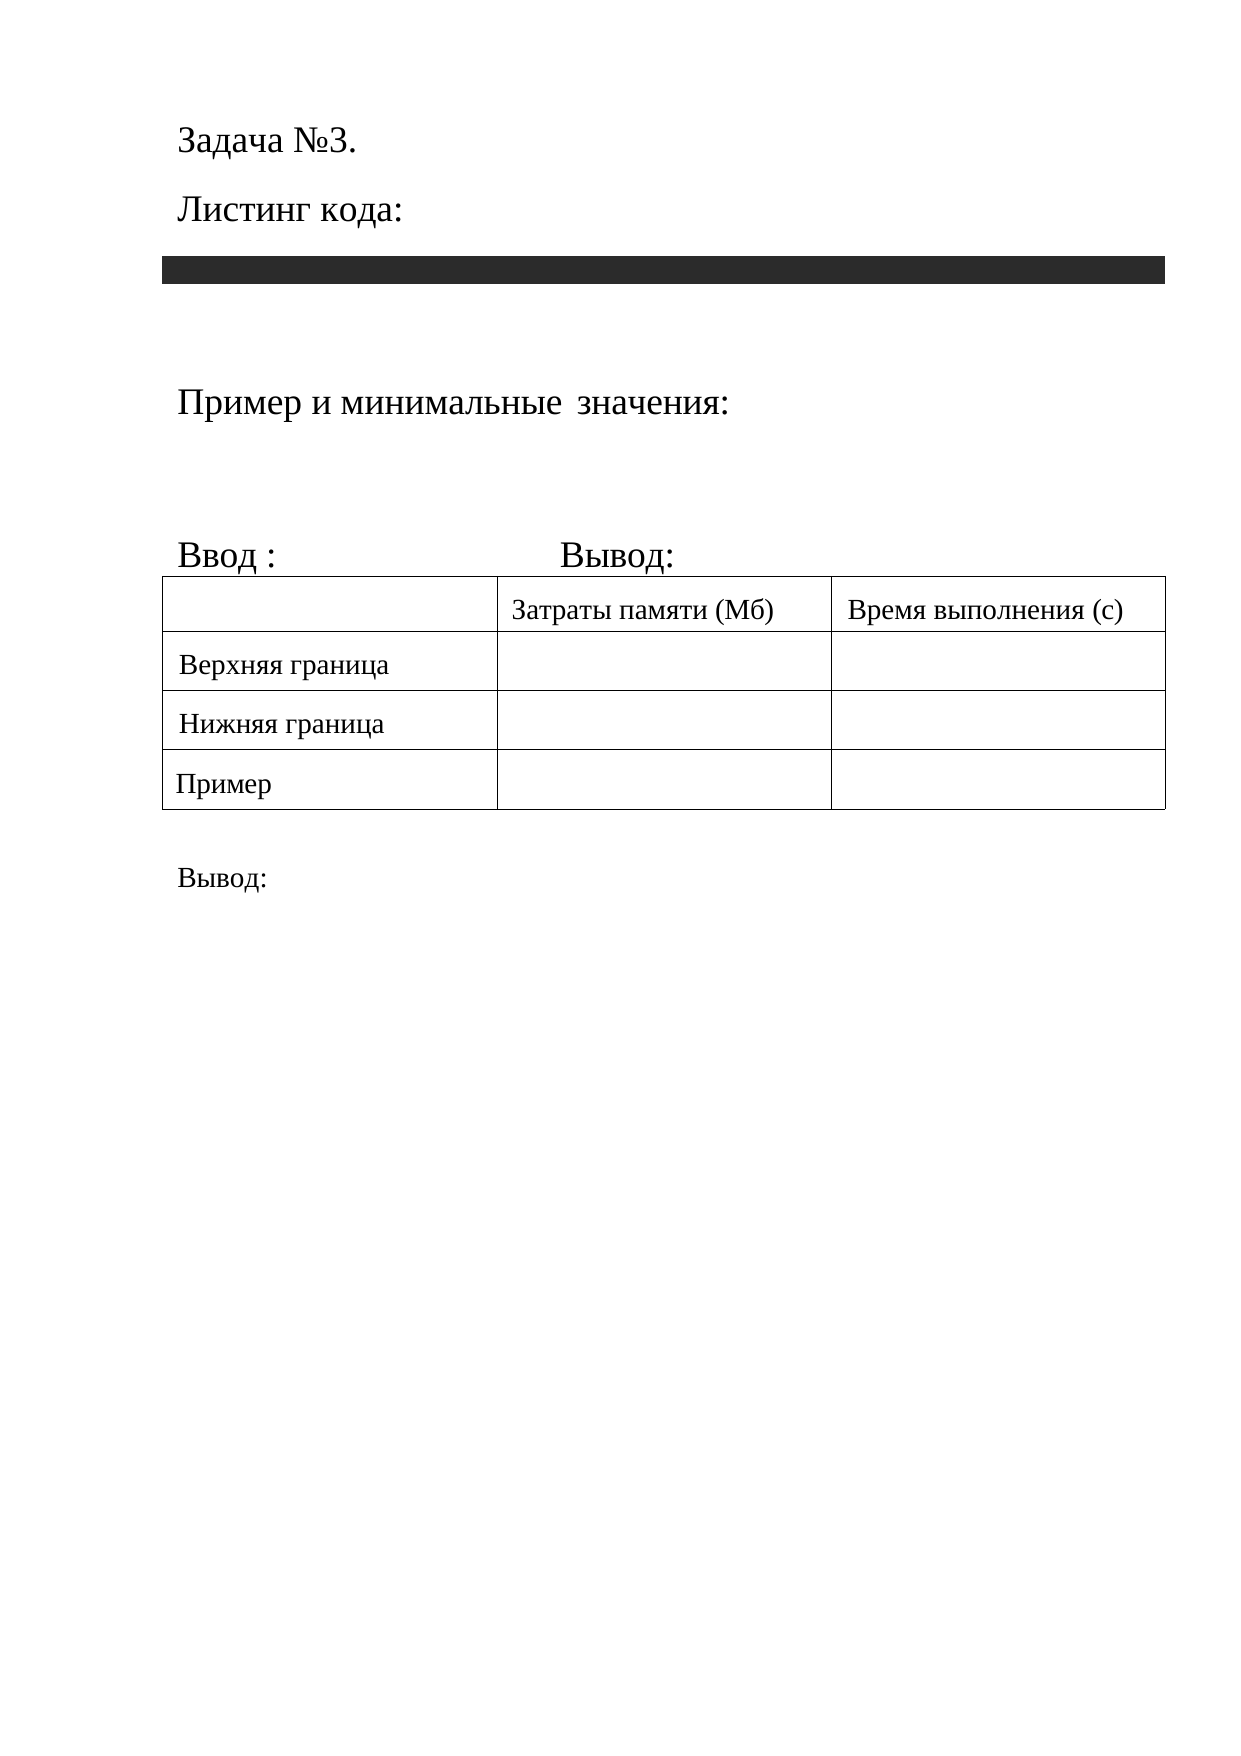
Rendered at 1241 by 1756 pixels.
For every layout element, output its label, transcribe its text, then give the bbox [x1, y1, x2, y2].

table_cell [832, 632, 1165, 690]
subtitle Ввод : Вывод: [177, 533, 1165, 576]
text Вывод: [177, 860, 1165, 893]
table_header [163, 577, 497, 631]
table_cell [832, 691, 1165, 749]
text Задача №3. Листинг кода: [177, 118, 841, 230]
table_cell [832, 750, 1165, 809]
table_cell Верхняя граница [163, 632, 497, 690]
table_header Затраты памяти (Мб) [498, 577, 831, 631]
table_header Время выполнения (с) [832, 577, 1165, 631]
subtitle Пример и минимальные значения: [177, 379, 1165, 422]
table_cell [498, 632, 831, 690]
table_cell [498, 750, 831, 809]
table_cell Нижняя граница [163, 691, 497, 749]
table_cell [498, 691, 831, 749]
table_cell Пример [163, 750, 497, 809]
